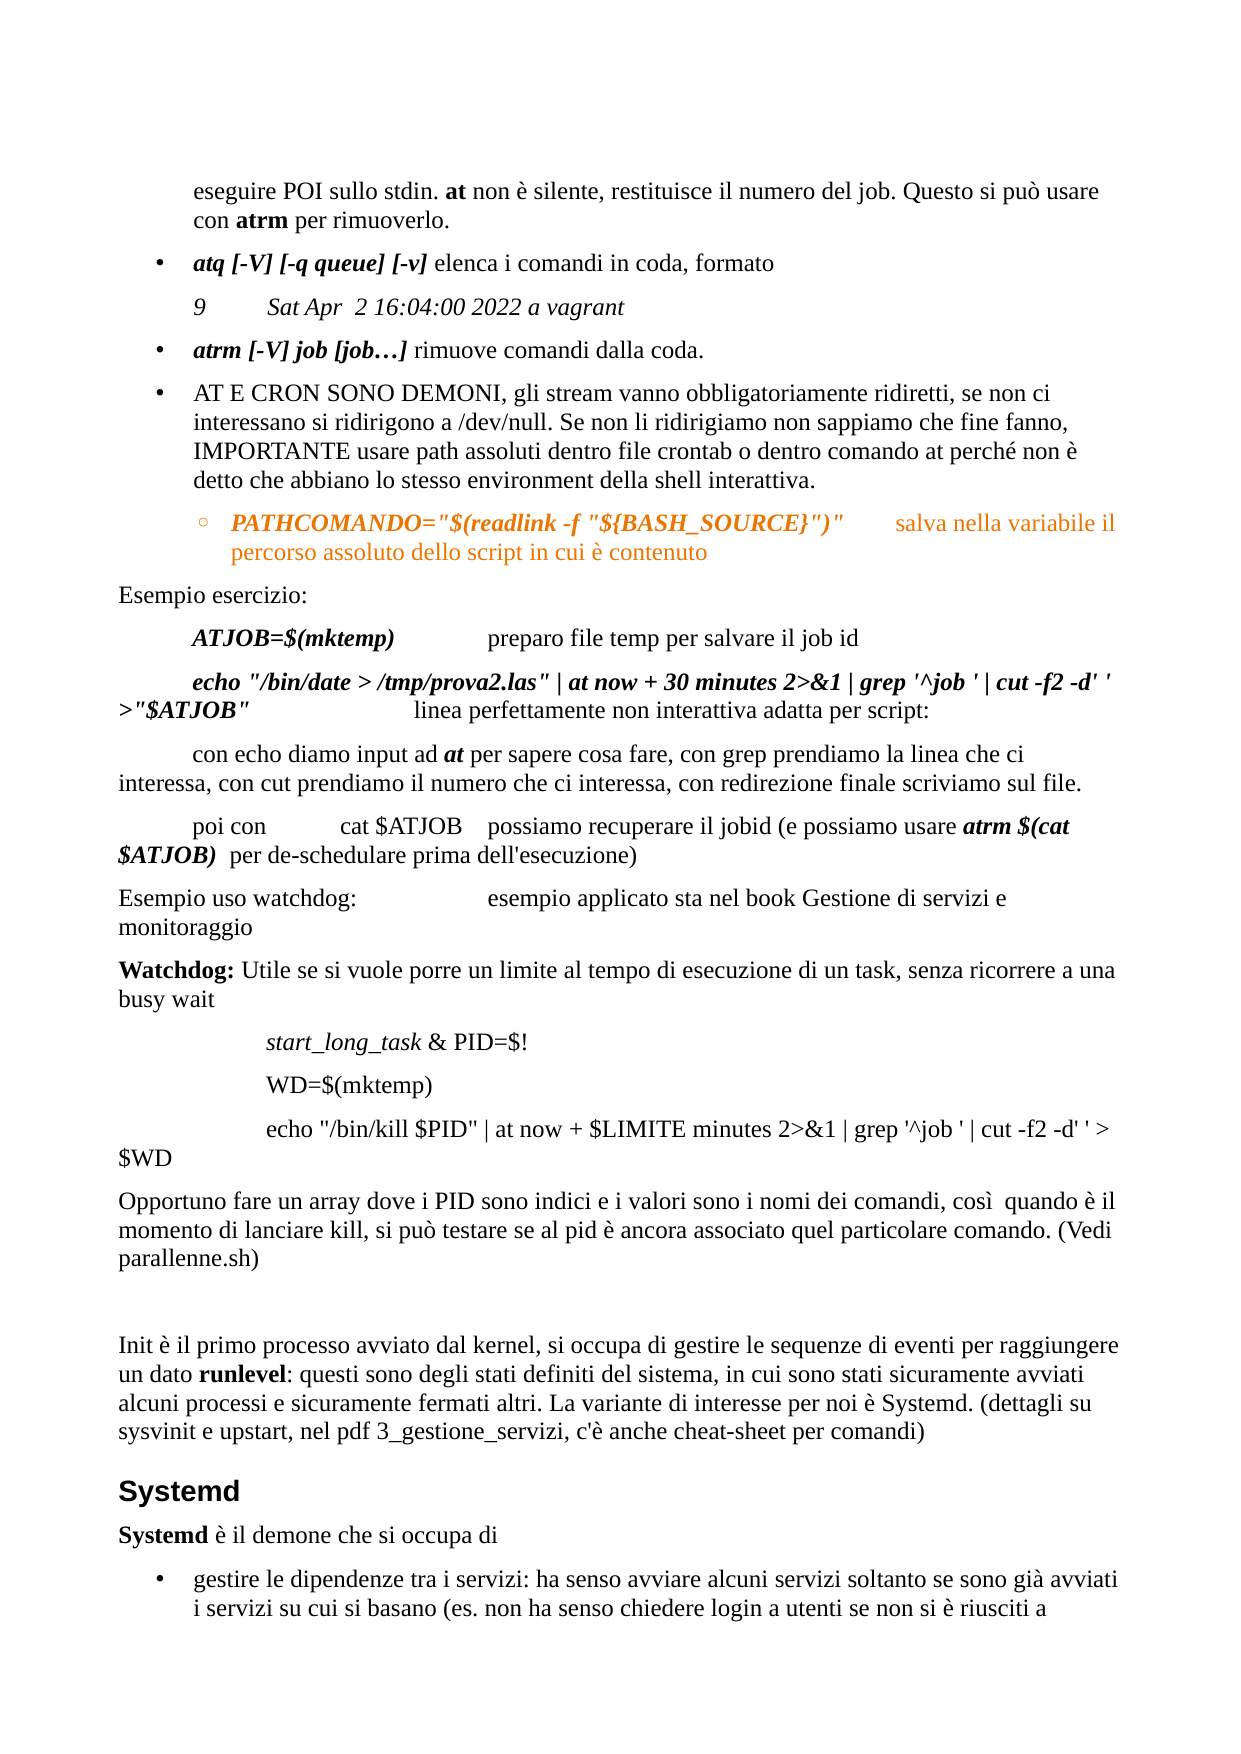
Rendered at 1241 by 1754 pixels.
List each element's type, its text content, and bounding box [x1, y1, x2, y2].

list eseguire POI sullo stdin. at non è silente, restituisce il numero del job. Questo si può usare con atrm per rimuoverlo. [156, 176, 1122, 234]
text ATJOB=$(mktemp) preparo file temp per salvare il job id [118, 623, 1122, 652]
text start_long_task & PID=$! [118, 1027, 1122, 1056]
text Opportuno fare un array dove i PID sono indici e i valori sono i nomi dei comandi, così quando è il momento di lanciare kill, si può testare se al pid è ancora associato quel particolare comando. (Vedi parallenne.sh) [118, 1186, 1122, 1272]
text echo "/bin/kill $PID" | at now + $LIMITE minutes 2>&1 | grep '^job ' | cut -f2 -d' ' > $WD [118, 1114, 1122, 1171]
text Watchdog: Utile se si vuole porre un limite al tempo di esecuzione di un task, senza ricorrere a una busy wait [118, 955, 1122, 1013]
text echo "/bin/date > /tmp/prova2.las" | at now + 30 minutes 2>&1 | grep '^job ' | cut -f2 -d' ' >"$ATJOB" linea perfettamente non interattiva adatta per script: [118, 667, 1122, 724]
list AT E CRON SONO DEMONI, gli stream vanno obbligatoriamente ridiretti, se non ci interessano si ridirigono a /dev/null. Se non li ridirigiamo non sappiamo che fine fanno, IMPORTANTE usare path assoluti dentro file crontab o dentro comando at perché non è detto che abbiano lo stesso environment della shell interattiva. [156, 378, 1122, 493]
list PATHCOMANDO="$(readlink -f "${BASH_SOURCE}")" salva nella variabile il percorso assoluto dello script in cui è contenuto [193, 508, 1122, 566]
text WD=$(mktemp) [118, 1071, 1122, 1099]
subtitle Systemd [118, 1474, 1122, 1508]
list gestire le dipendenze tra i servizi: ha senso avviare alcuni servizi soltanto se sono già avviati i servizi su cui si basano (es. non ha senso chiedere login a utenti se non si è riusciti a [156, 1564, 1122, 1621]
text con echo diamo input ad at per sapere cosa fare, con grep prendiamo la linea che ci interessa, con cut prendiamo il numero che ci interessa, con redirezione finale scriviamo sul file. [118, 739, 1122, 796]
text Esempio esercizio: [118, 580, 1122, 609]
list atrm [-V] job [job…] rimuove comandi dalla coda. [156, 335, 1122, 364]
text Systemd è il demone che si occupa di [118, 1521, 1122, 1549]
text Init è il primo processo avviato dal kernel, si occupa di gestire le sequenze di eventi per raggiungere un dato runlevel: questi sono degli stati definiti del sistema, in cui sono stati sicuramente avviati alcuni processi e sicuramente fermati altri. La variante di interesse per noi è Systemd. (dettagli su sysvinit e upstart, nel pdf 3_gestione_servizi, c'è anche cheat-sheet per comandi) [118, 1330, 1122, 1445]
text poi con cat $ATJOB possiamo recuperare il jobid (e possiamo usare atrm $(cat $ATJOB) per de-schedulare prima dell'esecuzione) [118, 811, 1122, 868]
text Esempio uso watchdog: esempio applicato sta nel book Gestione di servizi e monitoraggio [118, 883, 1122, 941]
list atq [-V] [-q queue] [-v] elenca i comandi in coda, formato [156, 248, 1122, 277]
list 9 Sat Apr 2 16:04:00 2022 a vagrant [156, 292, 1122, 321]
